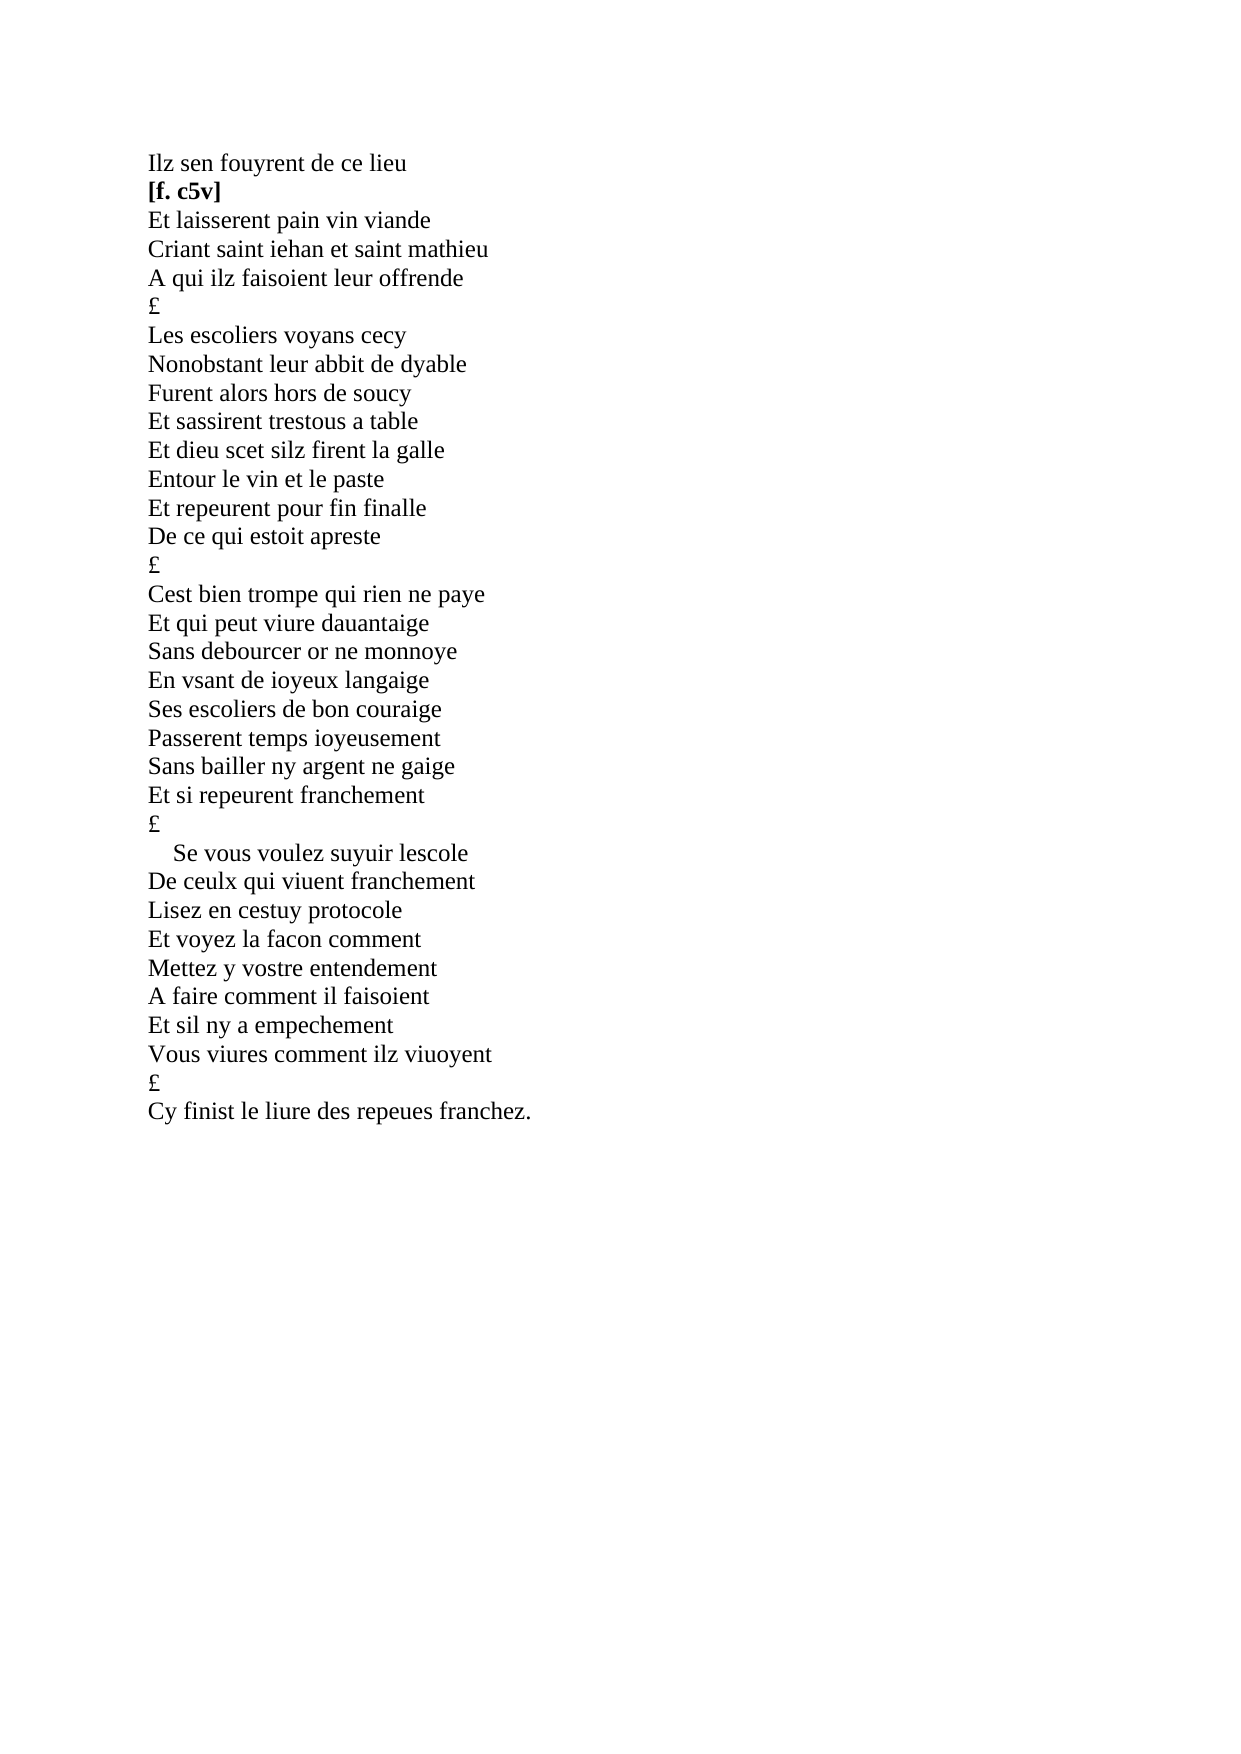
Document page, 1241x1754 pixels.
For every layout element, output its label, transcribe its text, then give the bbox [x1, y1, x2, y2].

text En vsant de ioyeux langaige [148, 665, 1093, 694]
text Ses escoliers de bon couraige [148, 694, 1093, 723]
text Se vous voulez suyuir lescole [148, 838, 1093, 866]
text De ce qui estoit apreste [148, 521, 1093, 550]
text £ [148, 550, 1093, 579]
text £ [148, 809, 1093, 838]
text A faire comment il faisoient [148, 981, 1093, 1010]
text £ [148, 291, 1093, 320]
text A qui ilz faisoient leur offrende [148, 263, 1093, 291]
text Furent alors hors de soucy [148, 378, 1093, 406]
text Et si repeurent franchement [148, 780, 1093, 809]
text Et qui peut viure dauantaige [148, 608, 1093, 636]
text De ceulx qui viuent franchement [148, 866, 1093, 895]
text Et dieu scet silz firent la galle [148, 435, 1093, 464]
text Lisez en cestuy protocole [148, 895, 1093, 924]
text Vous viures comment ilz viuoyent [148, 1039, 1093, 1068]
text Nonobstant leur abbit de dyable [148, 349, 1093, 378]
text £ [148, 1068, 1093, 1096]
text Et repeurent pour fin finalle [148, 493, 1093, 521]
text Passerent temps ioyeusement [148, 723, 1093, 751]
text Et laisserent pain vin viande [148, 205, 1093, 234]
text Entour le vin et le paste [148, 464, 1093, 493]
text Les escoliers voyans cecy [148, 320, 1093, 349]
text Et sil ny a empechement [148, 1010, 1093, 1039]
text Sans bailler ny argent ne gaige [148, 751, 1093, 780]
text Criant saint iehan et saint mathieu [148, 234, 1093, 263]
text Sans debourcer or ne monnoye [148, 636, 1093, 665]
text Mettez y vostre entendement [148, 953, 1093, 981]
text [f. c5v] [148, 176, 1093, 205]
text Cest bien trompe qui rien ne paye [148, 579, 1093, 608]
text Ilz sen fouyrent de ce lieu [148, 148, 1093, 176]
text Cy finist le liure des repeues franchez. [148, 1096, 1093, 1125]
text Et sassirent trestous a table [148, 406, 1093, 435]
text Et voyez la facon comment [148, 924, 1093, 953]
